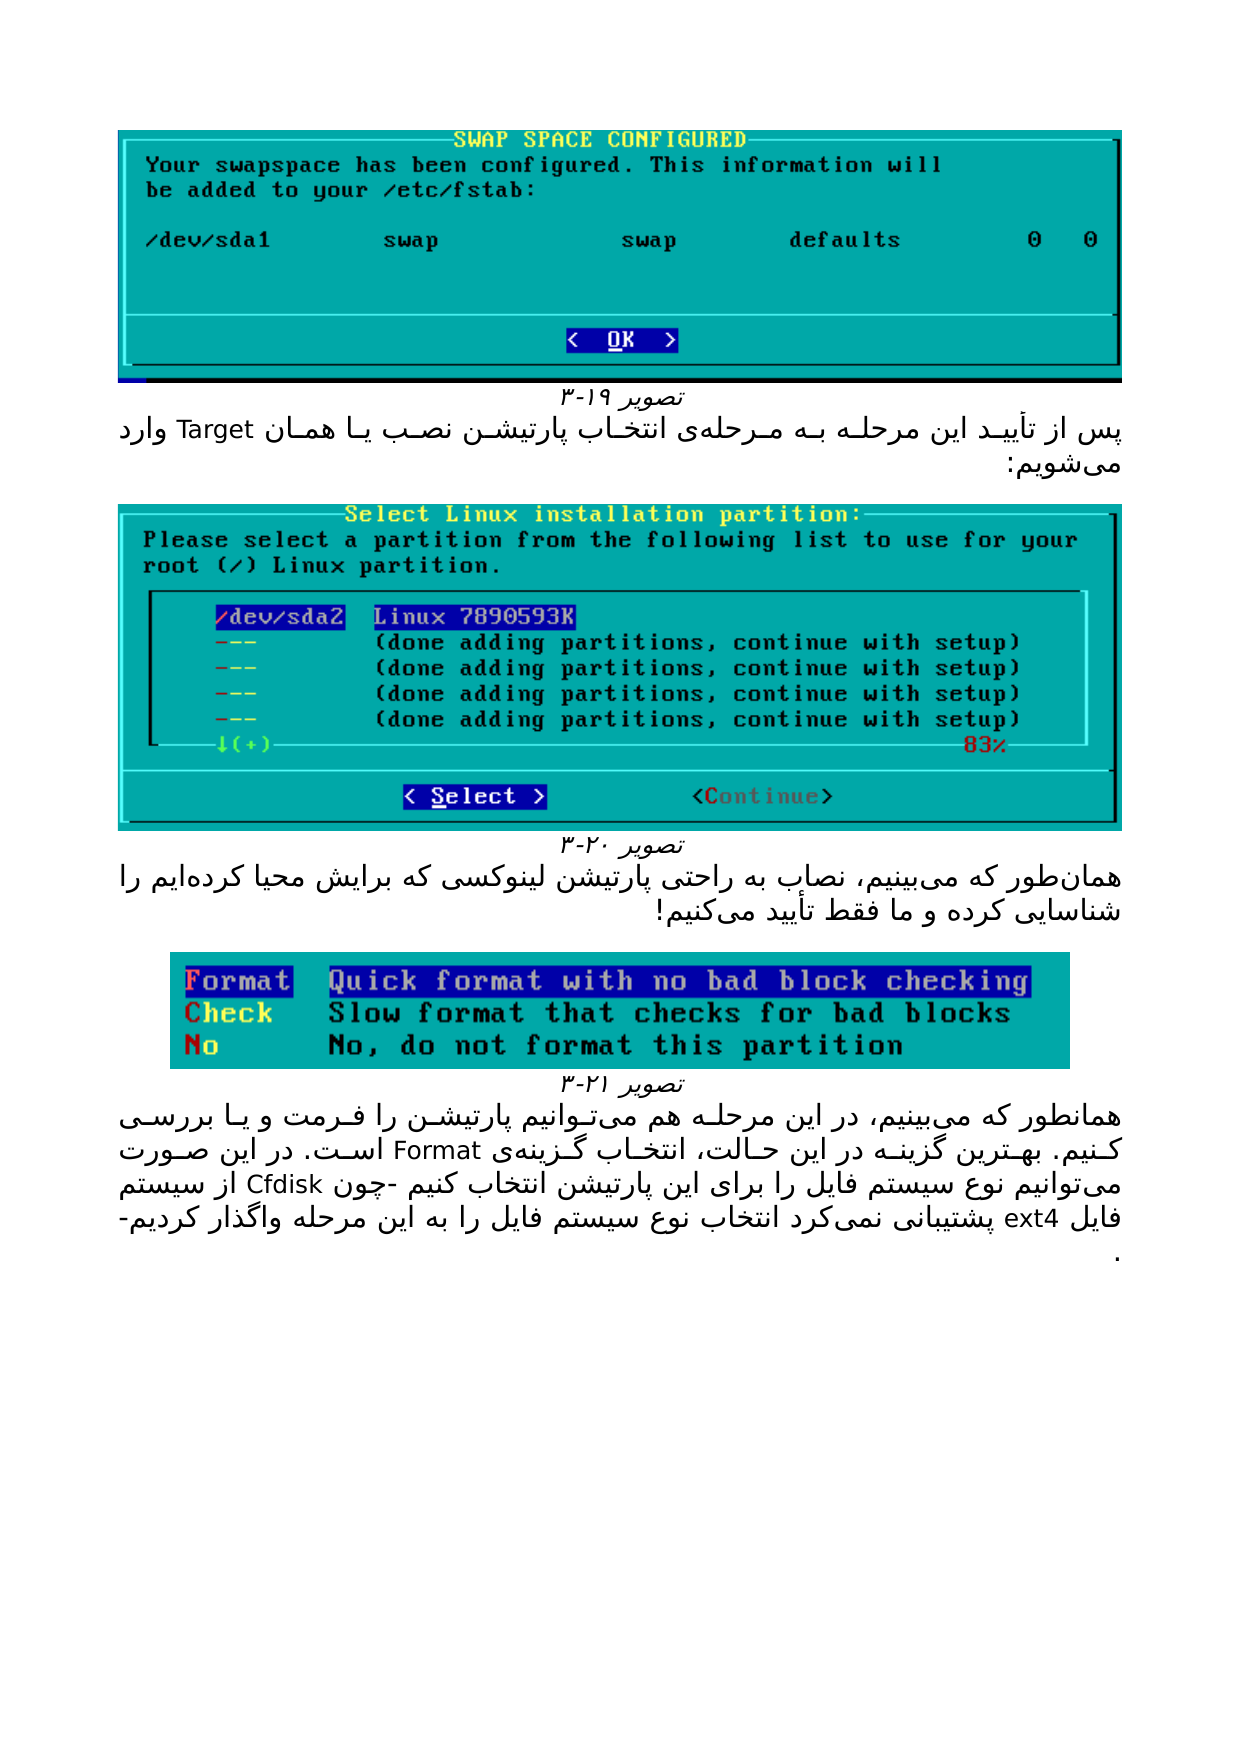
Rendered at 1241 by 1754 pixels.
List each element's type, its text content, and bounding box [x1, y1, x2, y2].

text [118, 492, 1122, 504]
text همانطور که می‌بینیم‌، در این مرحله هم می‌توانیم پارتیشن را فرمت‌ و یا بررسی کنیم‌. بهترین گزینه در این حالت‌، انتخاب گزینه‌ی Format است‌. در این صورت می‌توانیم نوع سیستم فایل را برای این پارتیشن انتخاب کنیم‌ -‌چون Cfdisk از سیستم فایل ext4 پشتیبانی نمی‌کرد انتخاب نوع سیستم فایل را به این مرحله واگذار کردیم‌- . [118, 940, 1122, 1268]
picture [117, 130, 1122, 383]
text پس از تأیید این مرحله به مرحله‌ی انتخاب پارتیشن نصب یا همان Target وارد می‌شویم‌: [118, 412, 1122, 479]
text تصویر ۱۹-۳ [118, 383, 1122, 412]
picture [170, 952, 1070, 1069]
text [118, 118, 1122, 130]
text تصویر ۲۰-۳ [118, 831, 1122, 860]
picture [117, 504, 1122, 831]
text تصویر ۲۱-۳ [170, 1069, 1070, 1098]
text همان‌طور که می‌بینیم‌، نصاب به راحتی پارتیشن لینوکسی که برایش محیا کرده‌ایم را شناسایی کرده و ما فقط تأیید می‌کنیم‌! [118, 860, 1122, 928]
